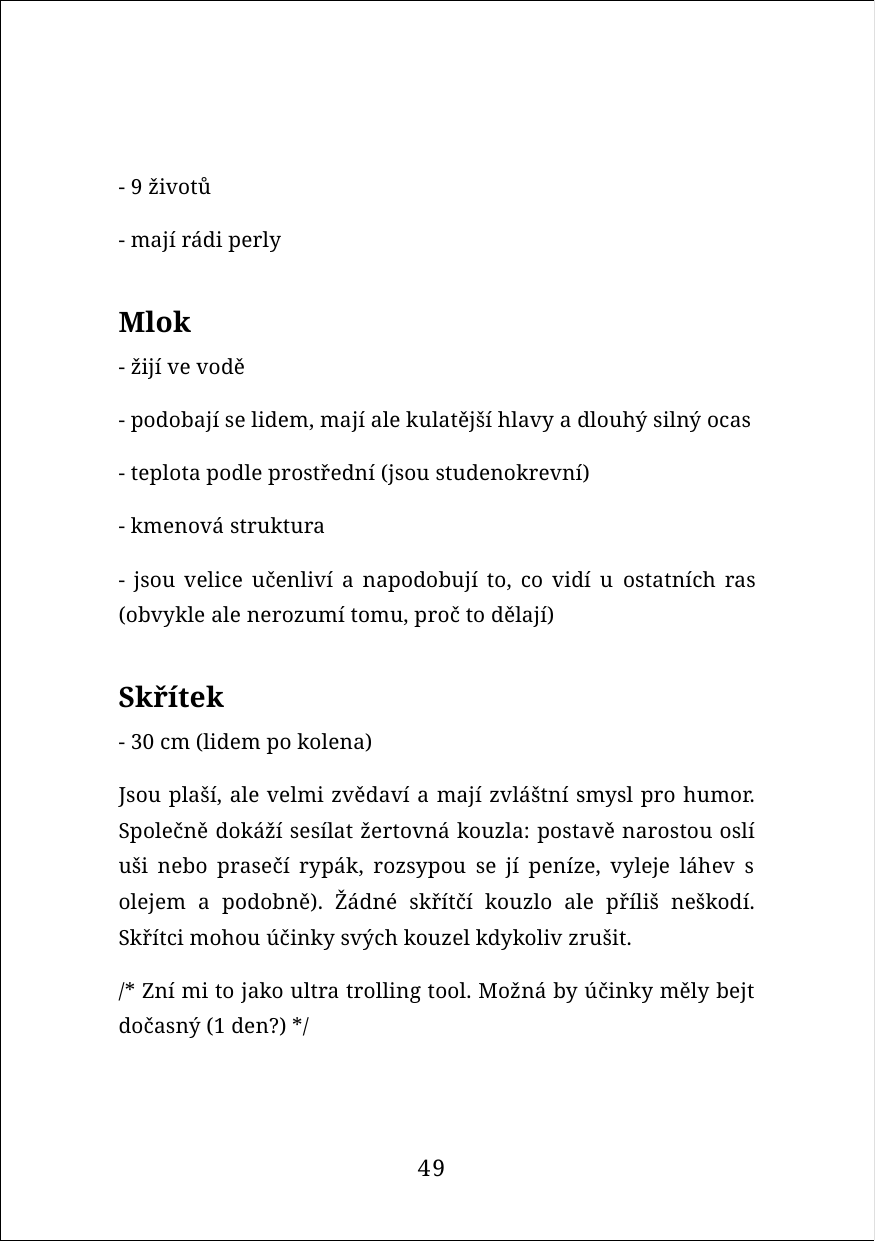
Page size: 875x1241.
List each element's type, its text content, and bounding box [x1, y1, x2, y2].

subtitle Skřítek [118, 677, 756, 716]
text - mají rádi perly [118, 225, 756, 253]
text - 30 cm (lidem po kolena) [118, 727, 756, 756]
text - kmenová struktura [118, 512, 756, 540]
text - 9 životů [118, 172, 756, 200]
text - jsou velice učenliví a napodobují to, co vidí u ostatních ras (obvykle ale nerozumí tomu, proč to dělají) [118, 565, 756, 629]
subtitle Mlok [118, 302, 756, 340]
text - podobají se lidem, mají ale kulatější hlavy a dlouhý silný ocas [118, 405, 756, 434]
text Jsou plaší, ale velmi zvědaví a mají zvláštní smysl pro humor. Společně dokáží sesílat žertovná kouzla: postavě narostou oslí uši nebo prasečí rypák, rozsypou se jí peníze, vyleje láhev s olejem a podobně). Žádné skřítčí kouzlo ale příliš neškodí. Skřítci mohou účinky svých kouzel kdykoliv zrušit. [118, 781, 756, 951]
text - žijí ve vodě [118, 352, 756, 380]
text /* Zní mi to jako ultra trolling tool. Možná by účinky měly bejt dočasný (1 den?) */ [118, 976, 756, 1040]
text - teplota podle prostřední (jsou studenokrevní) [118, 458, 756, 487]
